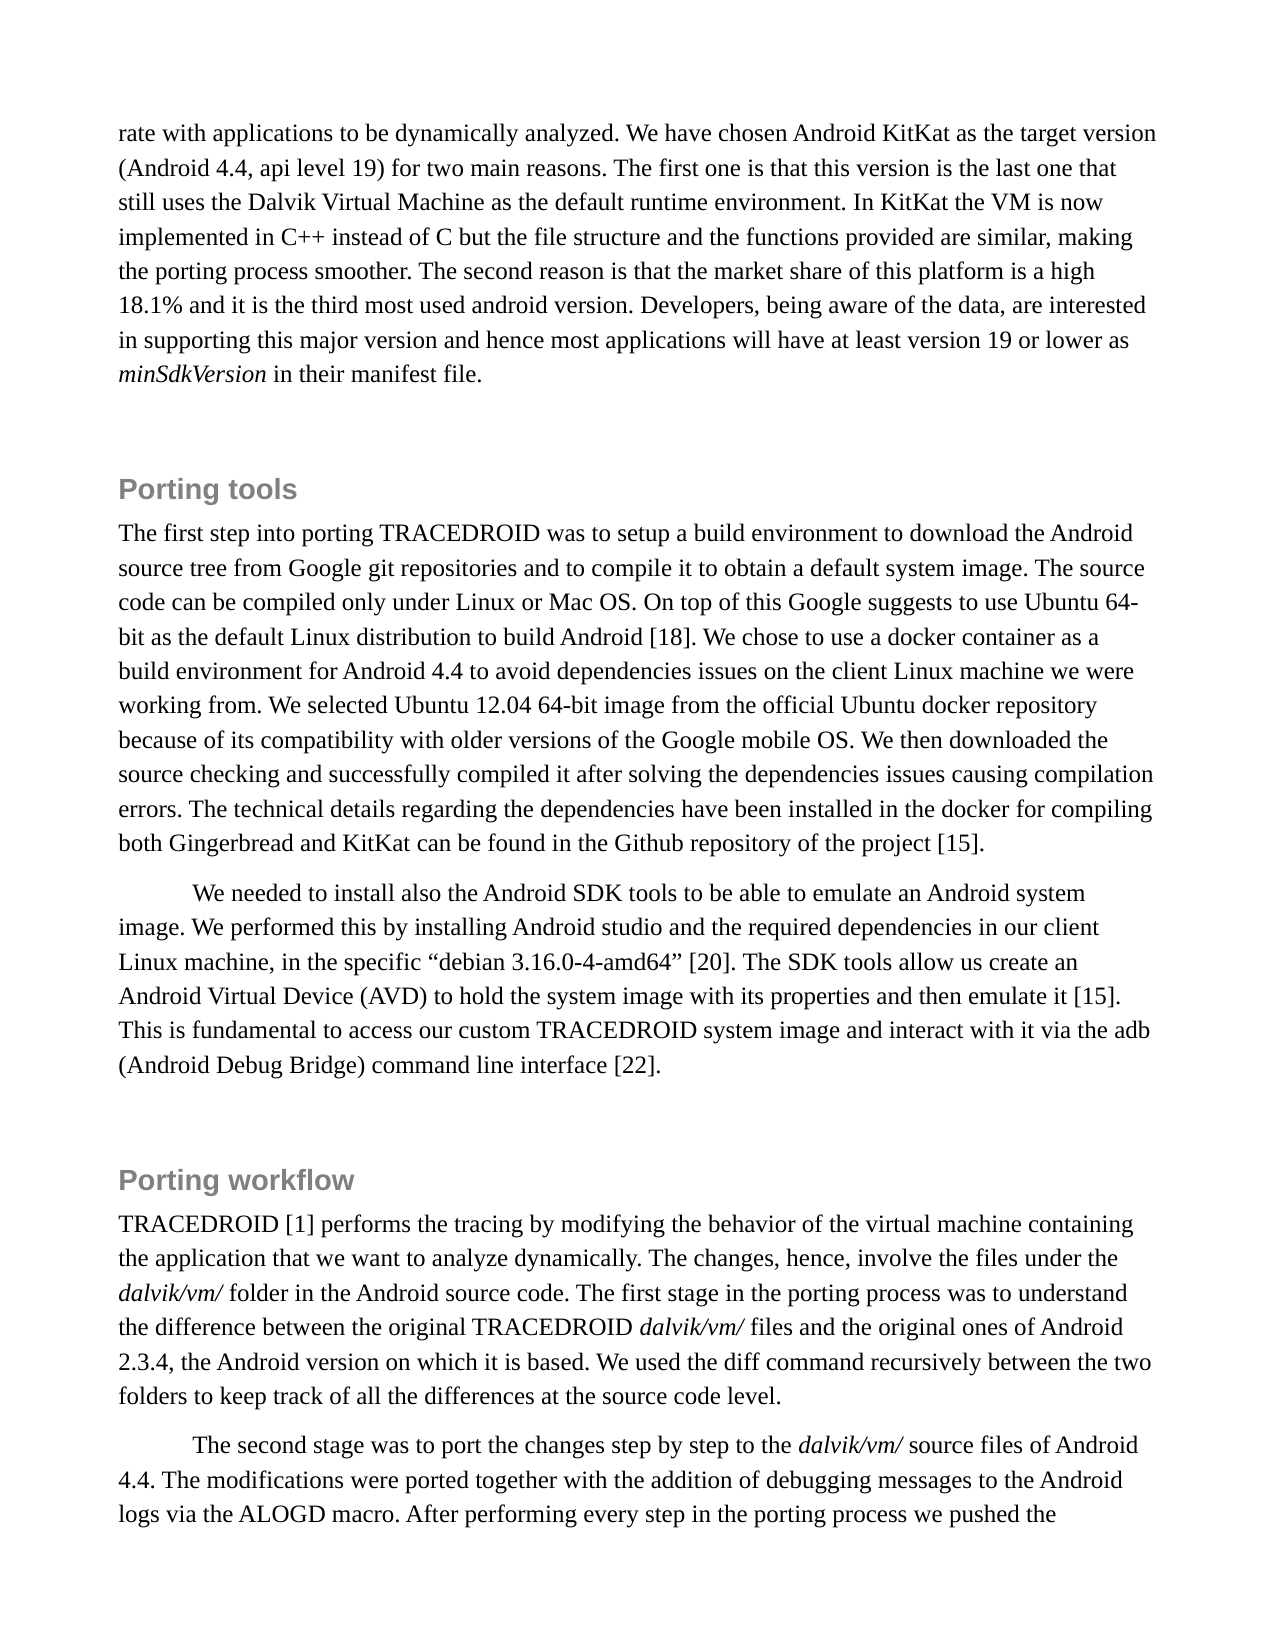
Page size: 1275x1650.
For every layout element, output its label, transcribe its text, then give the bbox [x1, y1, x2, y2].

subtitle Porting workflow [118, 1163, 1157, 1196]
text rate with applications to be dynamically analyzed. We have chosen Android KitKat as the target version (Android 4.4, api level 19) for two main reasons. The first one is that this version is the last one that still uses the Dalvik Virtual Machine as the default runtime environment. In KitKat the VM is now implemented in C++ instead of C but the file structure and the functions provided are similar, making the porting process smoother. The second reason is that the market share of this platform is a high 18.1% and it is the third most used android version. Developers, being aware of the data, are interested in supporting this major version and hence most applications will have at least version 19 or lower as minSdkVersion in their manifest file. [118, 118, 1157, 388]
subtitle Porting tools [118, 472, 1157, 506]
text We needed to install also the Android SDK tools to be able to emulate an Android system image. We performed this by installing Android studio and the required dependencies in our client Linux machine, in the specific “debian 3.16.0-4-amd64” [20]. The SDK tools allow us create an Android Virtual Device (AVD) to hold the system image with its properties and then emulate it [15]. This is fundamental to access our custom TRACEDROID system image and interact with it via the adb (Android Debug Bridge) command line interface [22]. [118, 878, 1157, 1079]
text The second stage was to port the changes step by step to the dalvik/vm/ source files of Android 4.4. The modifications were ported together with the addition of debugging messages to the Android logs via the ALOGD macro. After performing every step in the porting process we pushed the [118, 1430, 1157, 1528]
text TRACEDROID [1] performs the tracing by modifying the behavior of the virtual machine containing the application that we want to analyze dynamically. The changes, hence, involve the files under the dalvik/vm/ folder in the Android source code. The first stage in the porting process was to understand the difference between the original TRACEDROID dalvik/vm/ files and the original ones of Android 2.3.4, the Android version on which it is based. We used the diff command recursively between the two folders to keep track of all the differences at the source code level. [118, 1209, 1157, 1410]
text The first step into porting TRACEDROID was to setup a build environment to download the Android source tree from Google git repositories and to compile it to obtain a default system image. The source code can be compiled only under Linux or Mac OS. On top of this Google suggests to use Ubuntu 64-bit as the default Linux distribution to build Android [18]. We chose to use a docker container as a build environment for Android 4.4 to avoid dependencies issues on the client Linux machine we were working from. We selected Ubuntu 12.04 64-bit image from the official Ubuntu docker repository because of its compatibility with older versions of the Google mobile OS. We then downloaded the source checking and successfully compiled it after solving the dependencies issues causing compilation errors. The technical details regarding the dependencies have been installed in the docker for compiling both Gingerbread and KitKat can be found in the Github repository of the project [15]. [118, 518, 1157, 857]
